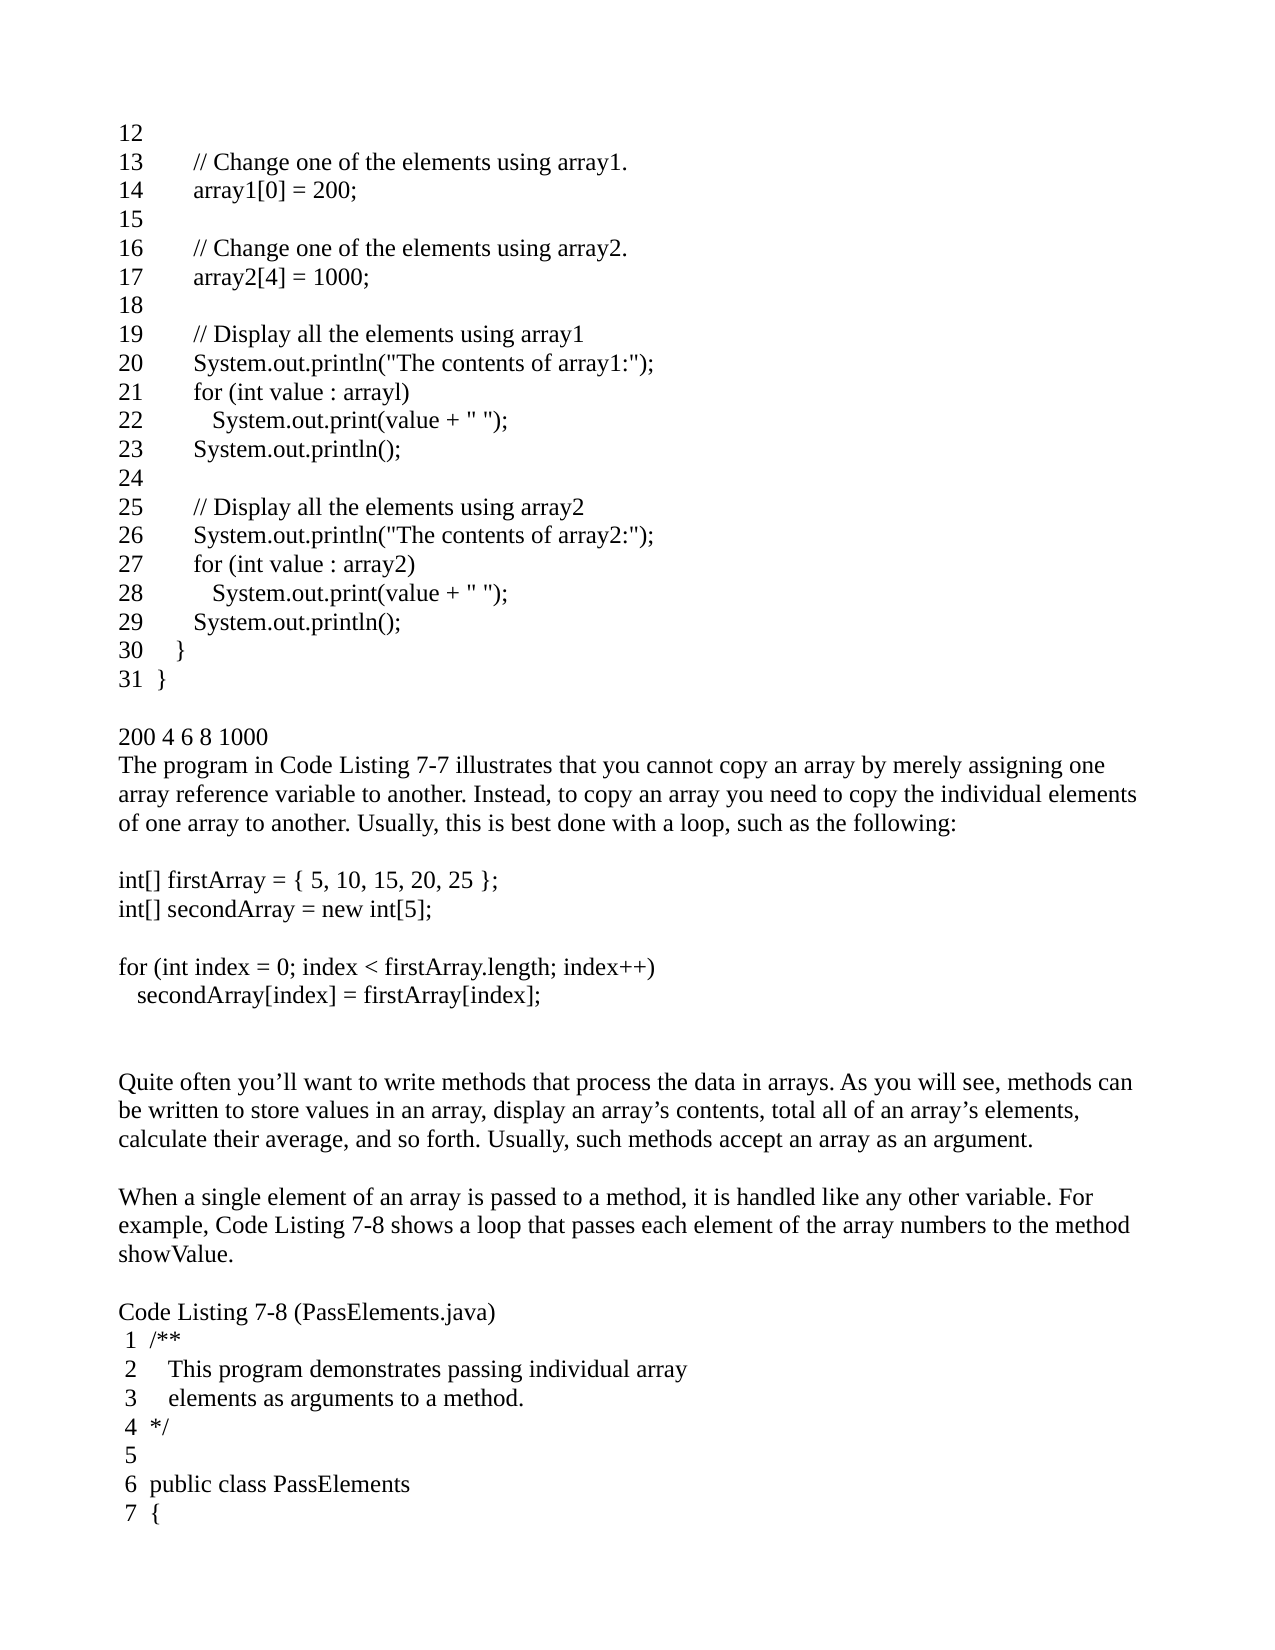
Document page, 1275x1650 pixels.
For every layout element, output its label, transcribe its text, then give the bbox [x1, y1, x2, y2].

text 23 System.out.println(); [118, 434, 1157, 463]
text 1 /** [118, 1326, 1157, 1354]
text 14 array1[0] = 200; [118, 176, 1157, 204]
text 24 [118, 463, 1157, 492]
text 21 for (int value : arrayl) [118, 377, 1157, 406]
text 200 4 6 8 1000 [118, 722, 1157, 751]
text 15 [118, 204, 1157, 233]
text 16 // Change one of the elements using array2. [118, 233, 1157, 262]
text 30 } [118, 636, 1157, 664]
text 25 // Display all the elements using array2 [118, 492, 1157, 521]
text for (int index = 0; index < firstArray.length; index++) [118, 952, 1157, 981]
text 29 System.out.println(); [118, 607, 1157, 636]
text When a single element of an array is passed to a method, it is handled like any other variable. For example, Code Listing 7-8 shows a loop that passes each element of the array numbers to the method showValue. [118, 1182, 1157, 1268]
text 28 System.out.print(value + " "); [118, 578, 1157, 607]
text 2 This program demonstrates passing individual array [118, 1354, 1157, 1383]
text 18 [118, 291, 1157, 319]
text 13 // Change one of the elements using array1. [118, 147, 1157, 176]
text 20 System.out.println("The contents of array1:"); [118, 348, 1157, 377]
text The program in Code Listing 7-7 illustrates that you cannot copy an array by merely assigning one array reference variable to another. Instead, to copy an array you need to copy the individual elements of one array to another. Usually, this is best done with a loop, such as the following: [118, 751, 1157, 837]
text 27 for (int value : array2) [118, 549, 1157, 578]
text secondArray[index] = firstArray[index]; [118, 981, 1157, 1009]
text 7 { [118, 1498, 1157, 1527]
text 19 // Display all the elements using array1 [118, 319, 1157, 348]
text int[] secondArray = new int[5]; [118, 894, 1157, 923]
text 31 } [118, 664, 1157, 693]
text 12 [118, 118, 1157, 147]
text Quite often you’ll want to write methods that process the data in arrays. As you will see, methods can be written to store values in an array, display an array’s contents, total all of an array’s elements, calculate their average, and so forth. Usually, such methods accept an array as an argument. [118, 1067, 1157, 1153]
text 22 System.out.print(value + " "); [118, 406, 1157, 434]
text 17 array2[4] = 1000; [118, 262, 1157, 291]
text 5 [118, 1441, 1157, 1469]
text 3 elements as arguments to a method. [118, 1383, 1157, 1412]
text 4 */ [118, 1412, 1157, 1441]
text Code Listing 7-8 (PassElements.java) [118, 1297, 1157, 1326]
text 26 System.out.println("The contents of array2:"); [118, 521, 1157, 549]
text int[] firstArray = { 5, 10, 15, 20, 25 }; [118, 866, 1157, 894]
text 6 public class PassElements [118, 1469, 1157, 1498]
